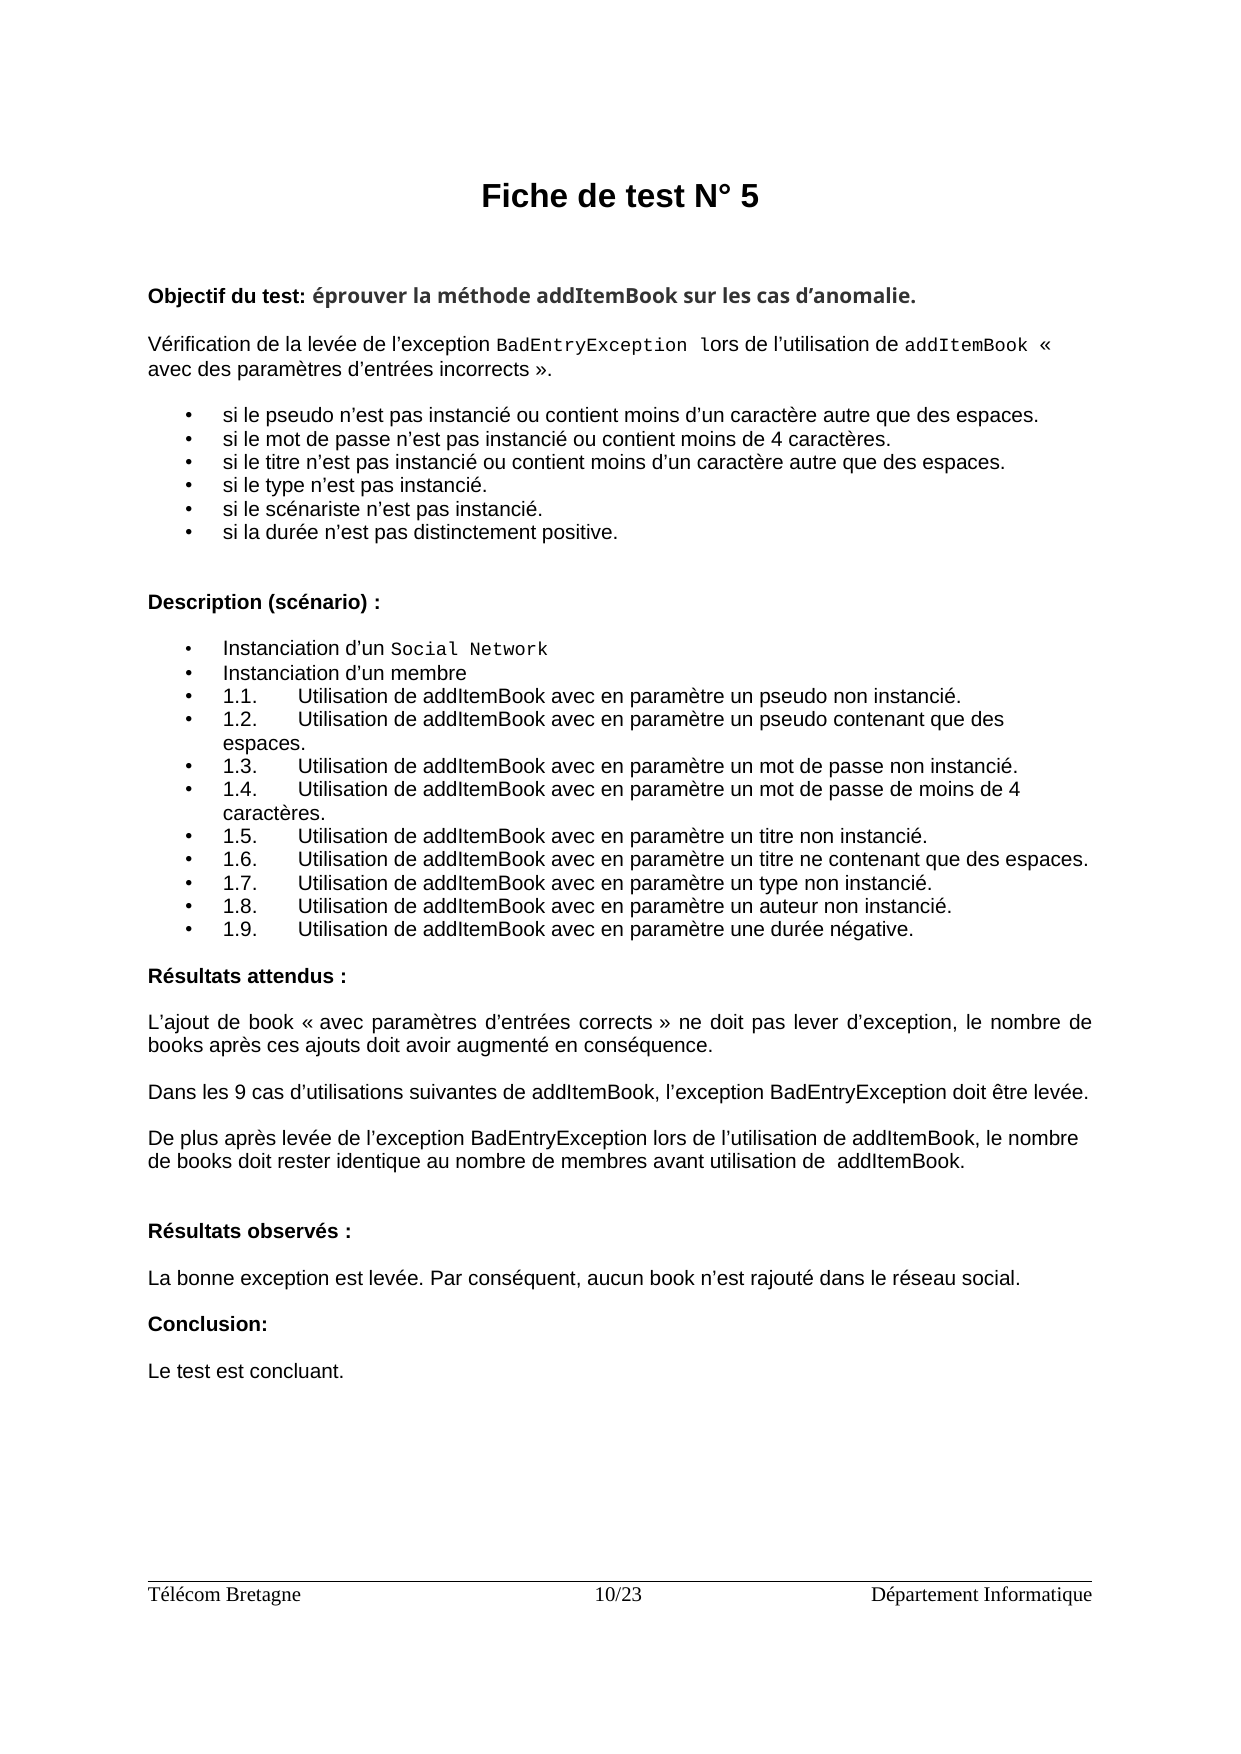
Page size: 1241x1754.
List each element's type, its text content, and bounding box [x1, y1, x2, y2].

list 1.8. Utilisation de addItemBook avec en paramètre un auteur non instancié. [185, 894, 1092, 918]
list Instanciation d’un Social Network [185, 637, 1092, 661]
list si le scénariste n’est pas instancié. [185, 497, 1092, 521]
list 1.2. Utilisation de addItemBook avec en paramètre un pseudo contenant que des espaces. [185, 708, 1092, 754]
title Fiche de test N° 5 [148, 177, 1092, 214]
list si le type n’est pas instancié. [185, 474, 1092, 497]
text L’ajout de book « avec paramètres d’entrées corrects » ne doit pas lever d’exception, le nombre de books après ces ajouts doit avoir augmenté en conséquence. [148, 1011, 1092, 1057]
text Résultats attendus : [148, 964, 1092, 987]
text La bonne exception est levée. Par conséquent, aucun book n’est rajouté dans le réseau social. [148, 1266, 1092, 1289]
text De plus après levée de l’exception BadEntryException lors de l’utilisation de addItemBook, le nombre de books doit rester identique au nombre de membres avant utilisation de addItemBook. [148, 1127, 1092, 1173]
list 1.5. Utilisation de addItemBook avec en paramètre un titre non instancié. [185, 824, 1092, 848]
text Description (scénario) : [148, 590, 1092, 613]
list 1.1. Utilisation de addItemBook avec en paramètre un pseudo non instancié. [185, 684, 1092, 708]
list si la durée n’est pas distinctement positive. [185, 521, 1092, 544]
list 1.6. Utilisation de addItemBook avec en paramètre un titre ne contenant que des espaces. [185, 848, 1092, 871]
list Instanciation d’un membre [185, 661, 1092, 684]
text Conclusion: [148, 1313, 1092, 1336]
list si le titre n’est pas instancié ou contient moins d’un caractère autre que des espaces. [185, 451, 1092, 474]
list si le mot de passe n’est pas instancié ou contient moins de 4 caractères. [185, 427, 1092, 451]
text Le test est concluant. [148, 1359, 1092, 1382]
text Objectif du test: éprouver la méthode addItemBook sur les cas d’anomalie. [148, 281, 1092, 310]
text Résultats observés : [148, 1220, 1092, 1243]
list 1.3. Utilisation de addItemBook avec en paramètre un mot de passe non instancié. [185, 754, 1092, 778]
list 1.7. Utilisation de addItemBook avec en paramètre un type non instancié. [185, 871, 1092, 894]
list si le pseudo n’est pas instancié ou contient moins d’un caractère autre que des espaces. [185, 404, 1092, 427]
list 1.9. Utilisation de addItemBook avec en paramètre une durée négative. [185, 918, 1092, 941]
text Dans les 9 cas d’utilisations suivantes de addItemBook, l’exception BadEntryException doit être levée. [148, 1080, 1092, 1104]
text Vérification de la levée de l’exception BadEntryException lors de l’utilisation de addItemBook « avec des paramètres d’entrées incorrects ». [148, 333, 1092, 381]
list 1.4. Utilisation de addItemBook avec en paramètre un mot de passe de moins de 4 caractères. [185, 778, 1092, 824]
